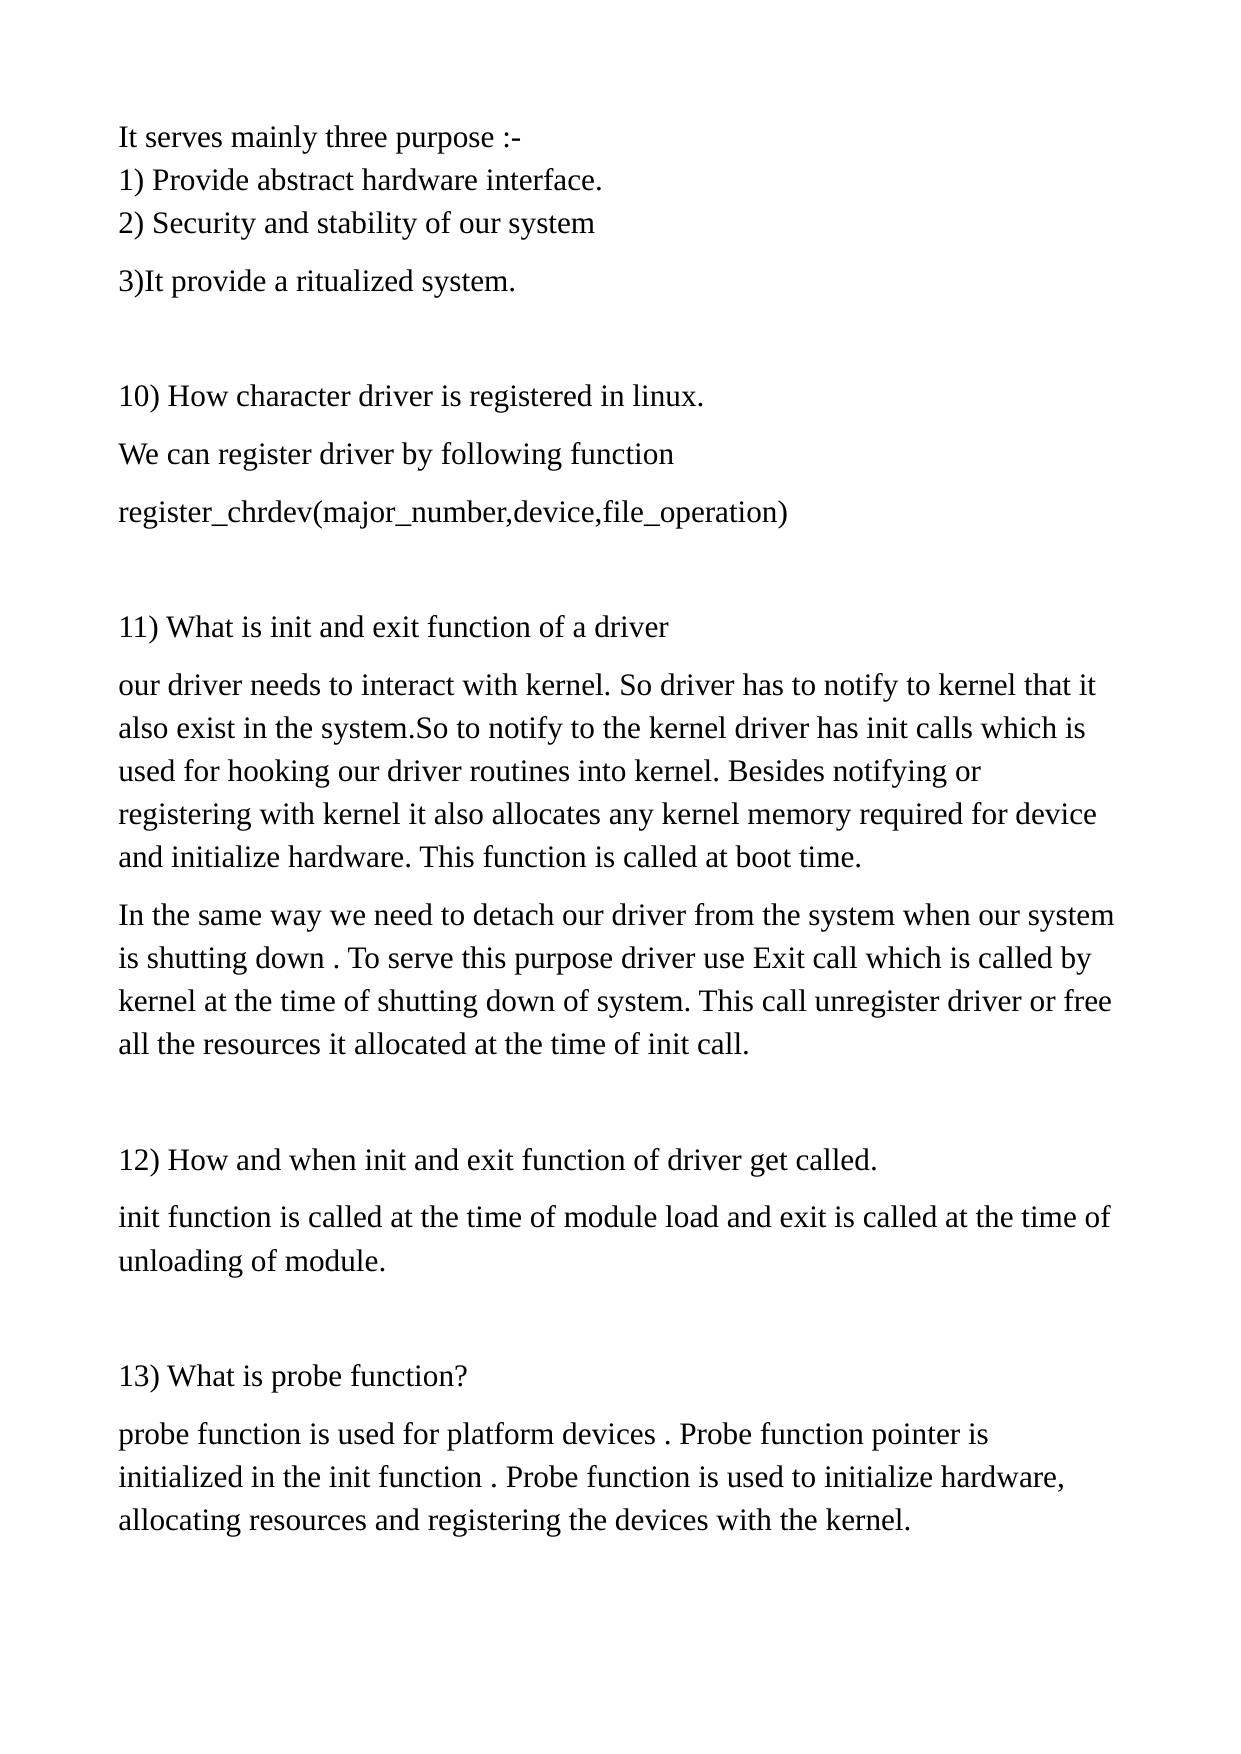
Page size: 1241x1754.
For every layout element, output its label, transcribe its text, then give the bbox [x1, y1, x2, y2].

text 10) How character driver is registered in linux. [118, 377, 1122, 413]
text 13) What is probe function? [118, 1357, 1122, 1393]
text We can register driver by following function [118, 435, 1122, 471]
text init function is called at the time of module load and exit is called at the time of unloading of module. [118, 1199, 1122, 1278]
text 11) What is init and exit function of a driver [118, 608, 1122, 644]
text 3)It provide a ritualized system. [118, 262, 1122, 298]
text register_chrdev(major_number,device,file_operation) [118, 493, 1122, 529]
text In the same way we need to detach our driver from the system when our system is shutting down . To serve this purpose driver use Exit call which is called by kernel at the time of shutting down of system. This call unregister driver or free all the resources it allocated at the time of init call. [118, 896, 1122, 1062]
text probe function is used for platform devices . Probe function pointer is initialized in the init function . Probe function is used to initialize hardware, allocating resources and registering the devices with the kernel. [118, 1415, 1122, 1537]
text It serves mainly three purpose :- 1) Provide abstract hardware interface. 2) Security and stability of our system [118, 118, 1122, 240]
text 12) How and when init and exit function of driver get called. [118, 1141, 1122, 1177]
text our driver needs to interact with kernel. So driver has to notify to kernel that it also exist in the system.So to notify to the kernel driver has init calls which is used for hooking our driver routines into kernel. Besides notifying or registering with kernel it also allocates any kernel memory required for device and initialize hardware. This function is called at boot time. [118, 666, 1122, 874]
